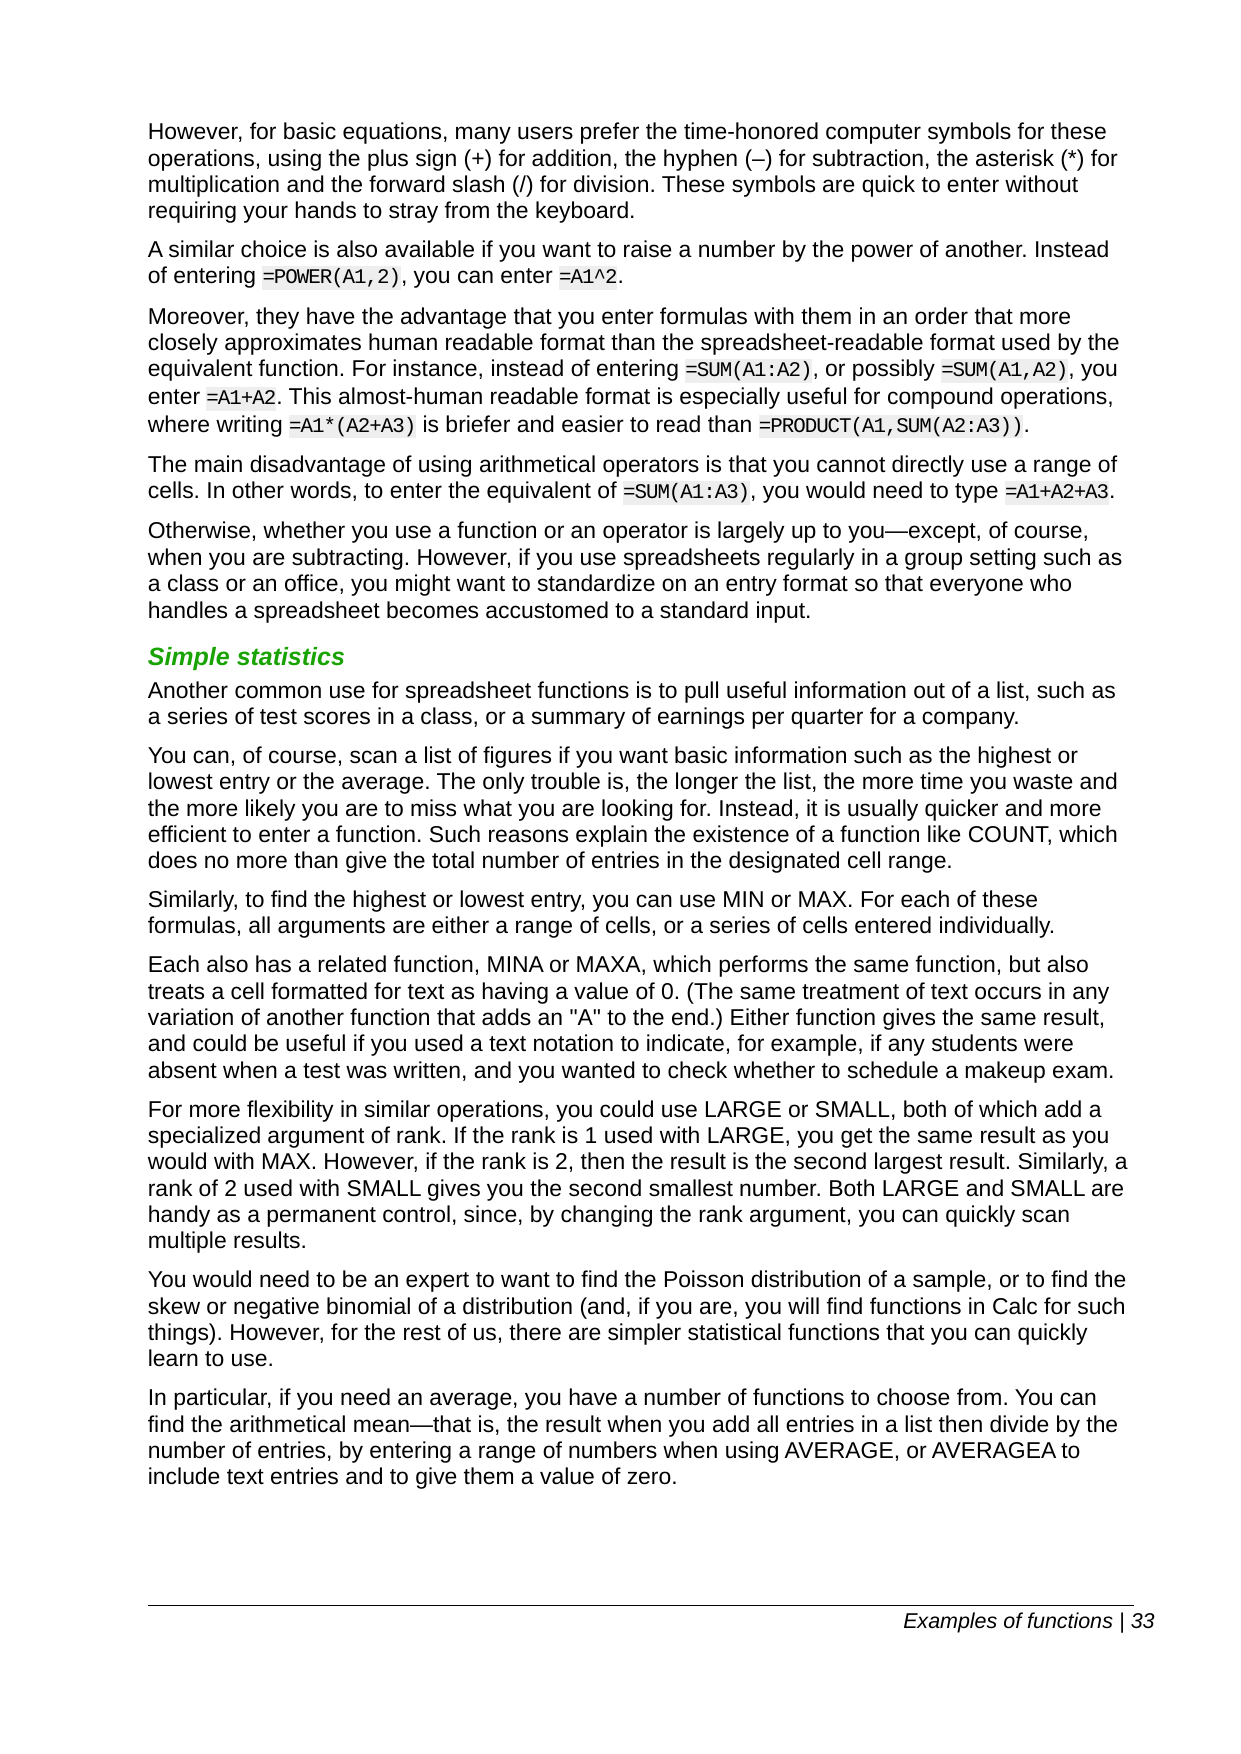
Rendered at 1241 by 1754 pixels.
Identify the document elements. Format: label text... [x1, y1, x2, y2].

text For more flexibility in similar operations, you could use LARGE or SMALL, both of which add a specialized argument of rank. If the rank is 1 used with LARGE, you get the same result as you would with MAX. However, if the rank is 2, then the result is the second largest result. Similarly, a rank of 2 used with SMALL gives you the second smallest number. Both LARGE and SMALL are handy as a permanent control, since, by changing the rank argument, you can quickly scan multiple results. [148, 1096, 1134, 1254]
text Otherwise, whether you use a function or an operator is largely up to you—except, of course, when you are subtracting. However, if you use spreadsheets regularly in a group setting such as a class or an office, you might want to standardize on an entry format so that everyone who handles a spreadsheet becomes accustomed to a standard input. [148, 517, 1134, 623]
text However, for basic equations, many users prefer the time-honored computer symbols for these operations, using the plus sign (+) for addition, the hyphen (–) for subtraction, the asterisk (*) for multiplication and the forward slash (/) for division. These symbols are quick to enter without requiring your hands to stray from the keyboard. [148, 118, 1134, 223]
text A similar choice is also available if you want to raise a number by the power of another. Instead of entering =POWER(A1,2), you can enter =A1^2. [148, 236, 1134, 290]
text Similarly, to find the highest or lowest entry, you can use MIN or MAX. For each of these formulas, all arguments are either a range of cells, or a series of cells entered individually. [148, 886, 1134, 939]
text Each also has a related function, MINA or MAXA, which performs the same function, but also treats a cell formatted for text as having a value of 0. (The same treatment of text occurs in any variation of another function that adds an "A" to the end.) Either function gives the same result, and could be useful if you used a text notation to indicate, for example, if any students were absent when a test was written, and you wanted to check whether to schedule a makeup exam. [148, 951, 1134, 1083]
text You can, of course, scan a list of figures if you want basic information such as the highest or lowest entry or the average. The only trouble is, the longer the list, the more time you waste and the more likely you are to miss what you are looking for. Instead, it is usually quicker and more efficient to enter a function. Such reasons explain the existence of a function like COUNT, which does no more than give the total number of entries in the designated cell range. [148, 742, 1134, 874]
text In particular, if you need an average, you have a number of functions to choose from. You can find the arithmetical mean—that is, the result when you add all entries in a list then divide by the number of entries, by entering a range of numbers when using AVERAGE, or AVERAGEA to include text entries and to give them a value of zero. [148, 1384, 1134, 1489]
text Moreover, they have the advantage that you enter formulas with them in an order that more closely approximates human readable format than the spreadsheet-readable format used by the equivalent function. For instance, instead of entering =SUM(A1:A2), or possibly =SUM(A1,A2), you enter =A1+A2. This almost-human readable format is especially useful for compound operations, where writing =A1*(A2+A3) is briefer and easier to read than =PRODUCT(A1,SUM(A2:A3)). [148, 303, 1134, 438]
text Another common use for spreadsheet functions is to pull useful information out of a list, such as a series of test scores in a class, or a summary of earnings per quarter for a company. [148, 677, 1134, 729]
subtitle Simple statistics [148, 642, 1134, 670]
text You would need to be an expert to want to find the Poisson distribution of a sample, or to find the skew or negative binomial of a distribution (and, if you are, you will find functions in Calc for such things). However, for the rest of us, there are simpler statistical functions that you can quickly learn to use. [148, 1266, 1134, 1372]
text The main disadvantage of using arithmetical operators is that you cannot directly use a range of cells. In other words, to enter the equivalent of =SUM(A1:A3), you would need to type =A1+A2+A3. [148, 451, 1134, 505]
